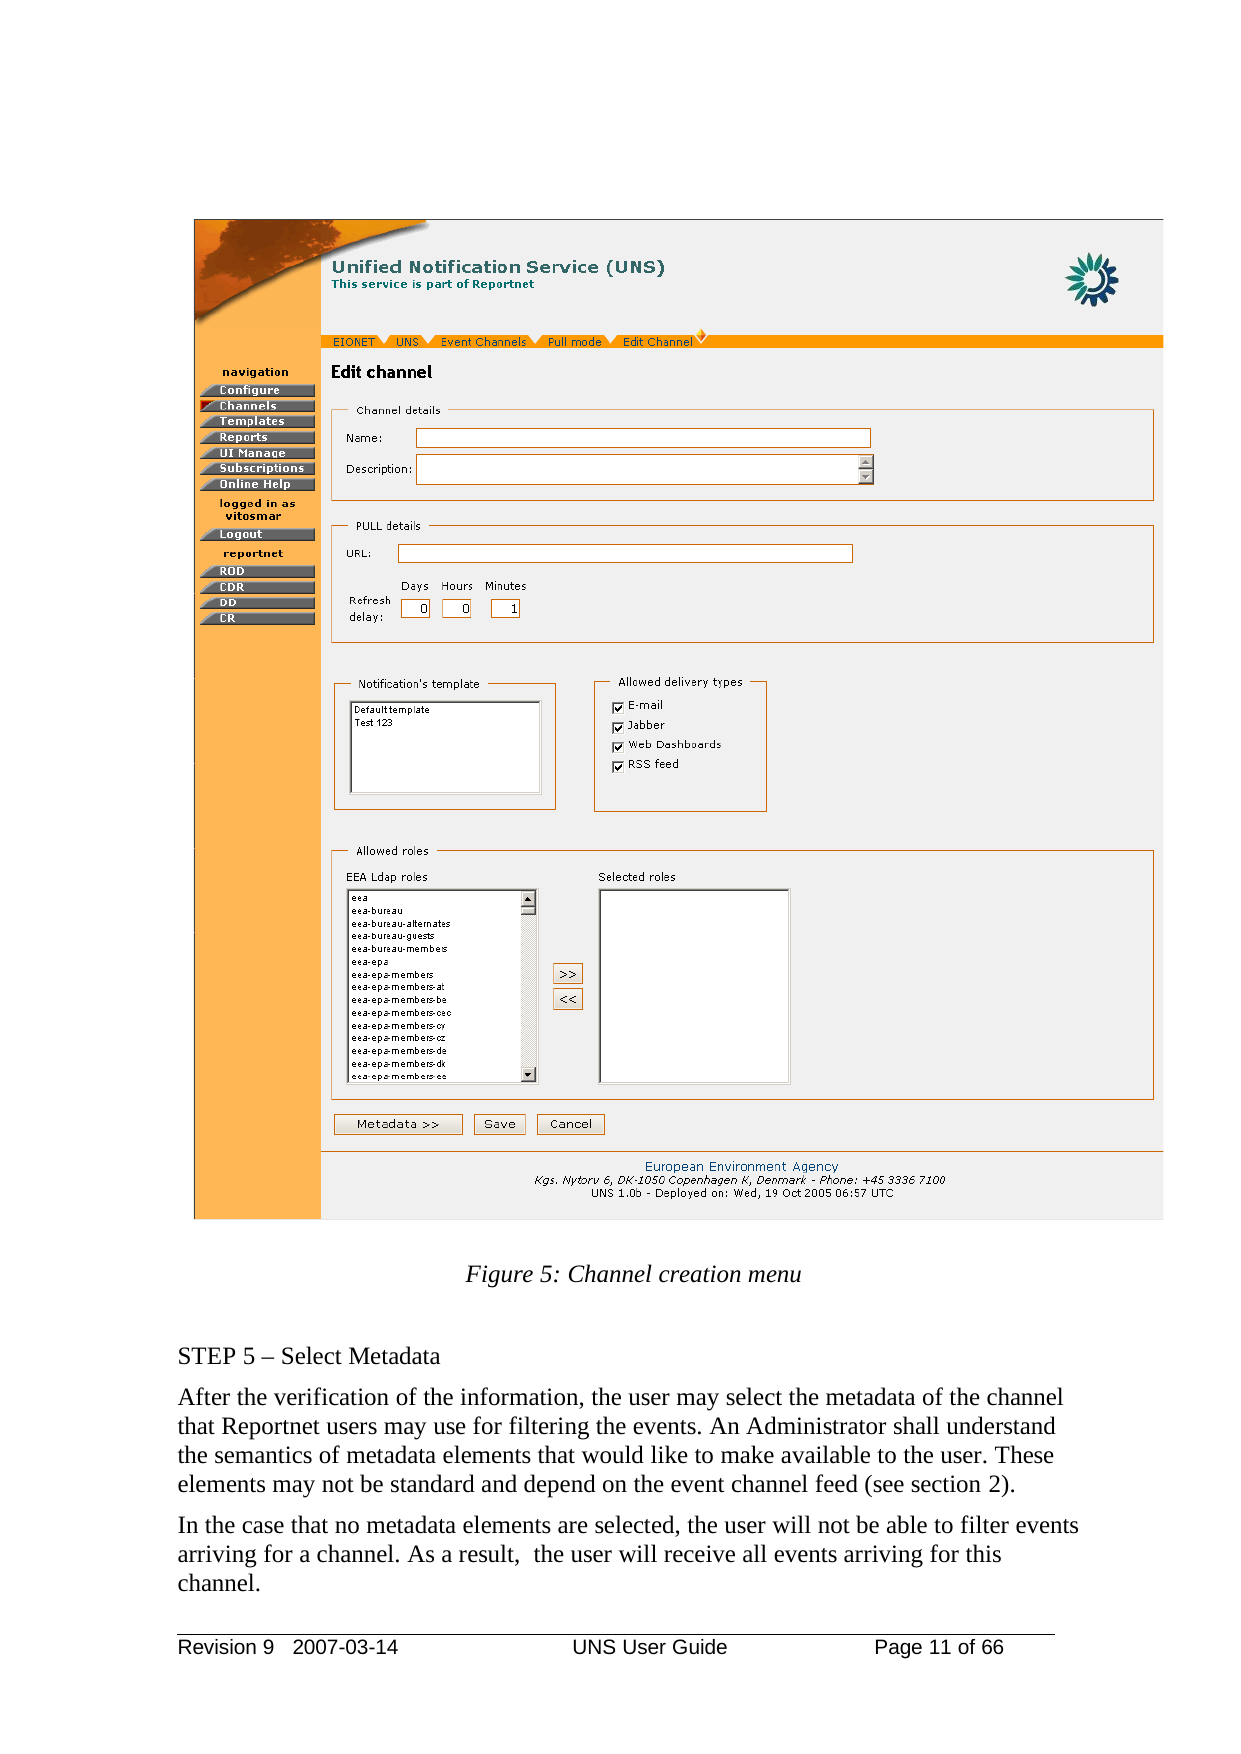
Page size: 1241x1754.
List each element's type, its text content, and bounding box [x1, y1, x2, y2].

text Figure 5: Channel creation menu [177, 1259, 1092, 1288]
picture [193, 219, 1164, 1220]
text In the case that no metadata elements are selected, the user will not be able to filter events arriving for a channel. As a result, the user will receive all events arriving for this channel. [177, 1510, 1092, 1597]
text STEP 5 – Select Metadata [177, 1341, 1092, 1370]
text After the verification of the information, the user may select the metadata of the channel that Reportnet users may use for filtering the events. An Administrator shall understand the semantics of metadata elements that would like to make available to the user. These elements may not be standard and depend on the event channel feed (see section 2). [177, 1382, 1092, 1498]
